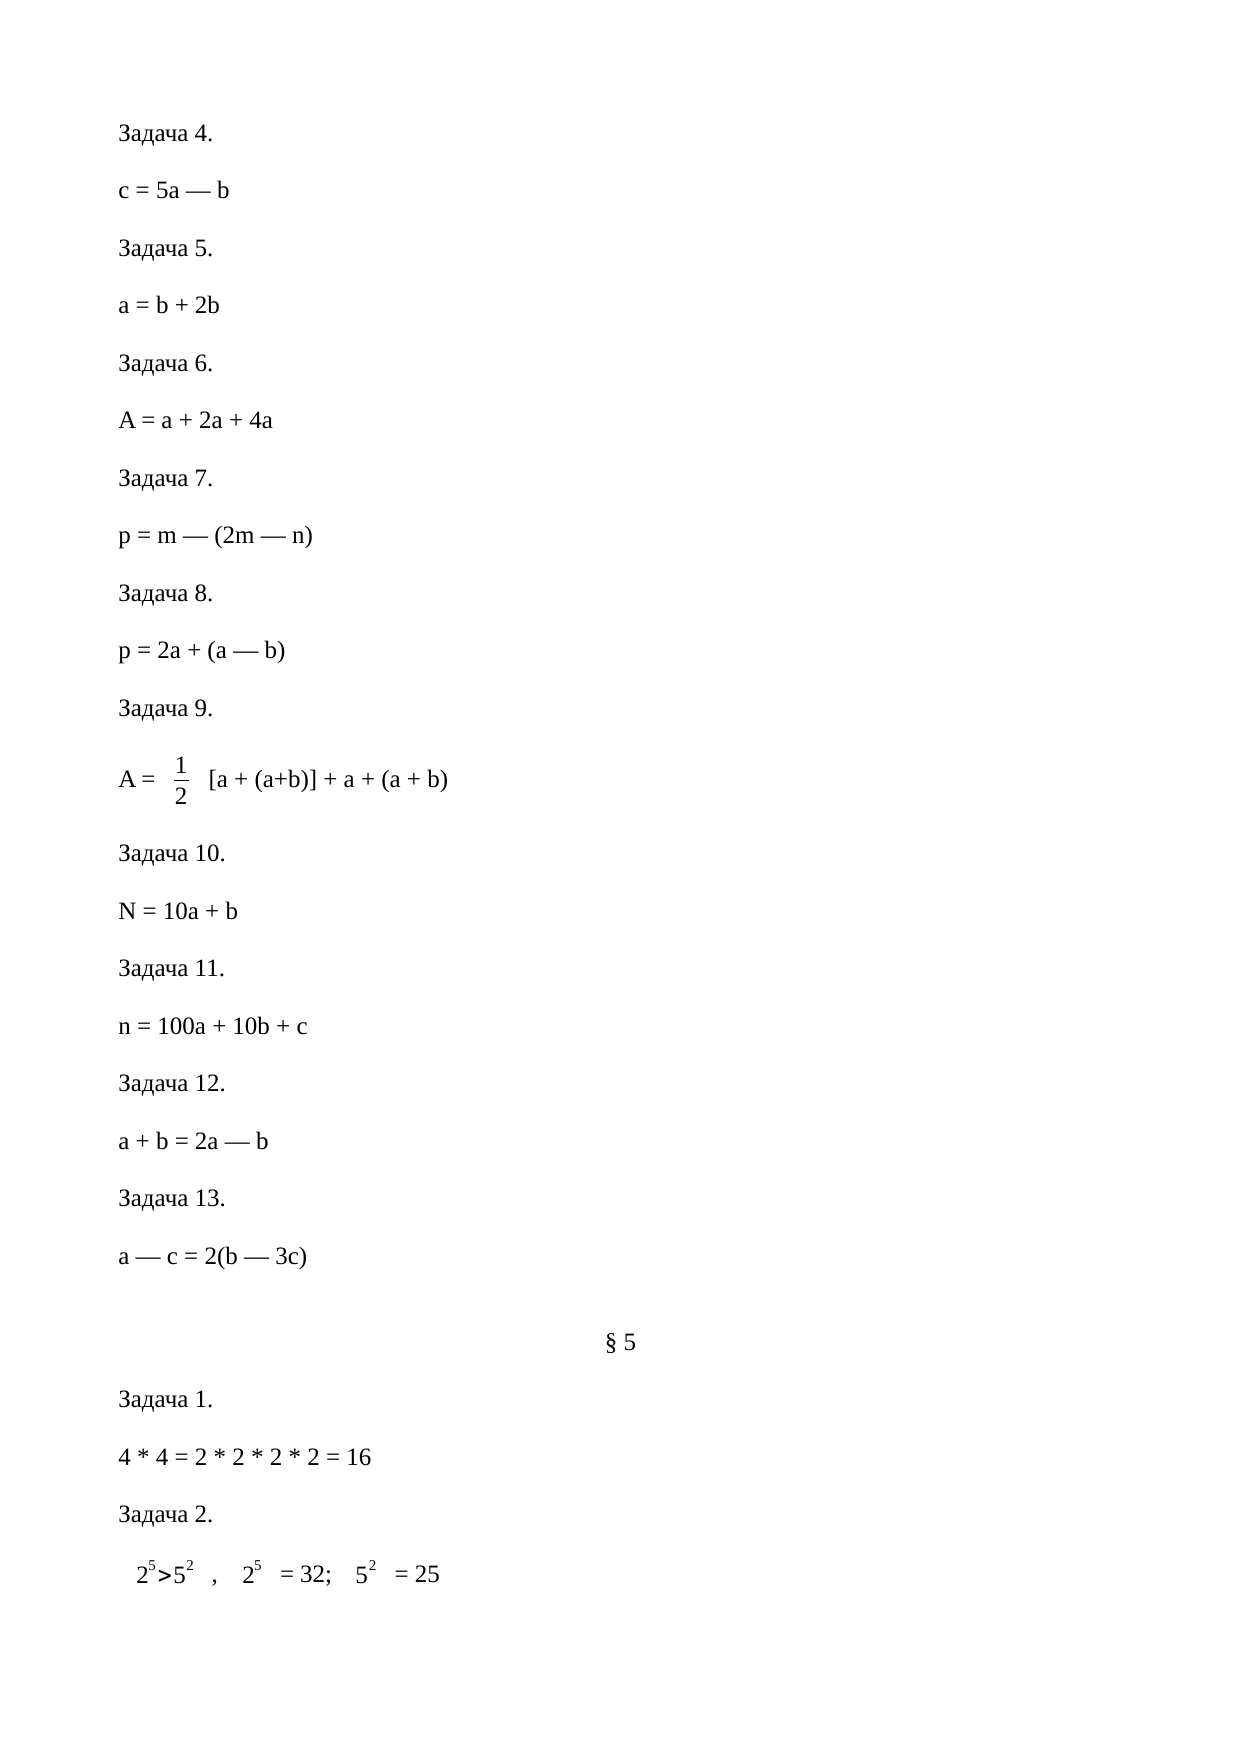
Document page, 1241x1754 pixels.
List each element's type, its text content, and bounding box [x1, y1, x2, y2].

text c = 5a — b [118, 176, 1122, 204]
text A = a + 2a + 4a [118, 406, 1122, 434]
text a — c = 2(b — 3c) [118, 1241, 1122, 1269]
text p = 2a + (a — b) [118, 636, 1122, 664]
text a + b = 2a — b [118, 1126, 1122, 1154]
text a = b + 2b [118, 291, 1122, 319]
text Задача 2. [118, 1499, 1122, 1528]
text Задача 1. [118, 1384, 1122, 1413]
text A =[a + (a+b)] + a + (a + b) [118, 751, 1122, 809]
text § 5 [118, 1327, 1122, 1356]
text N = 10a + b [118, 896, 1122, 924]
text n = 100a + 10b + c [118, 1011, 1122, 1039]
text p = m — (2m — n) [118, 521, 1122, 549]
text 4 * 4 = 2 * 2 * 2 * 2 = 16 [118, 1442, 1122, 1471]
text Задача 10. [118, 838, 1122, 867]
text Задача 13. [118, 1183, 1122, 1212]
text , = 32; = 25 [118, 1557, 1122, 1588]
text Задача 8. [118, 578, 1122, 607]
text Задача 7. [118, 463, 1122, 492]
text Задача 11. [118, 953, 1122, 982]
text Задача 6. [118, 348, 1122, 377]
text Задача 5. [118, 233, 1122, 262]
text Задача 12. [118, 1068, 1122, 1097]
text Задача 9. [118, 693, 1122, 722]
text Задача 4. [118, 118, 1122, 147]
